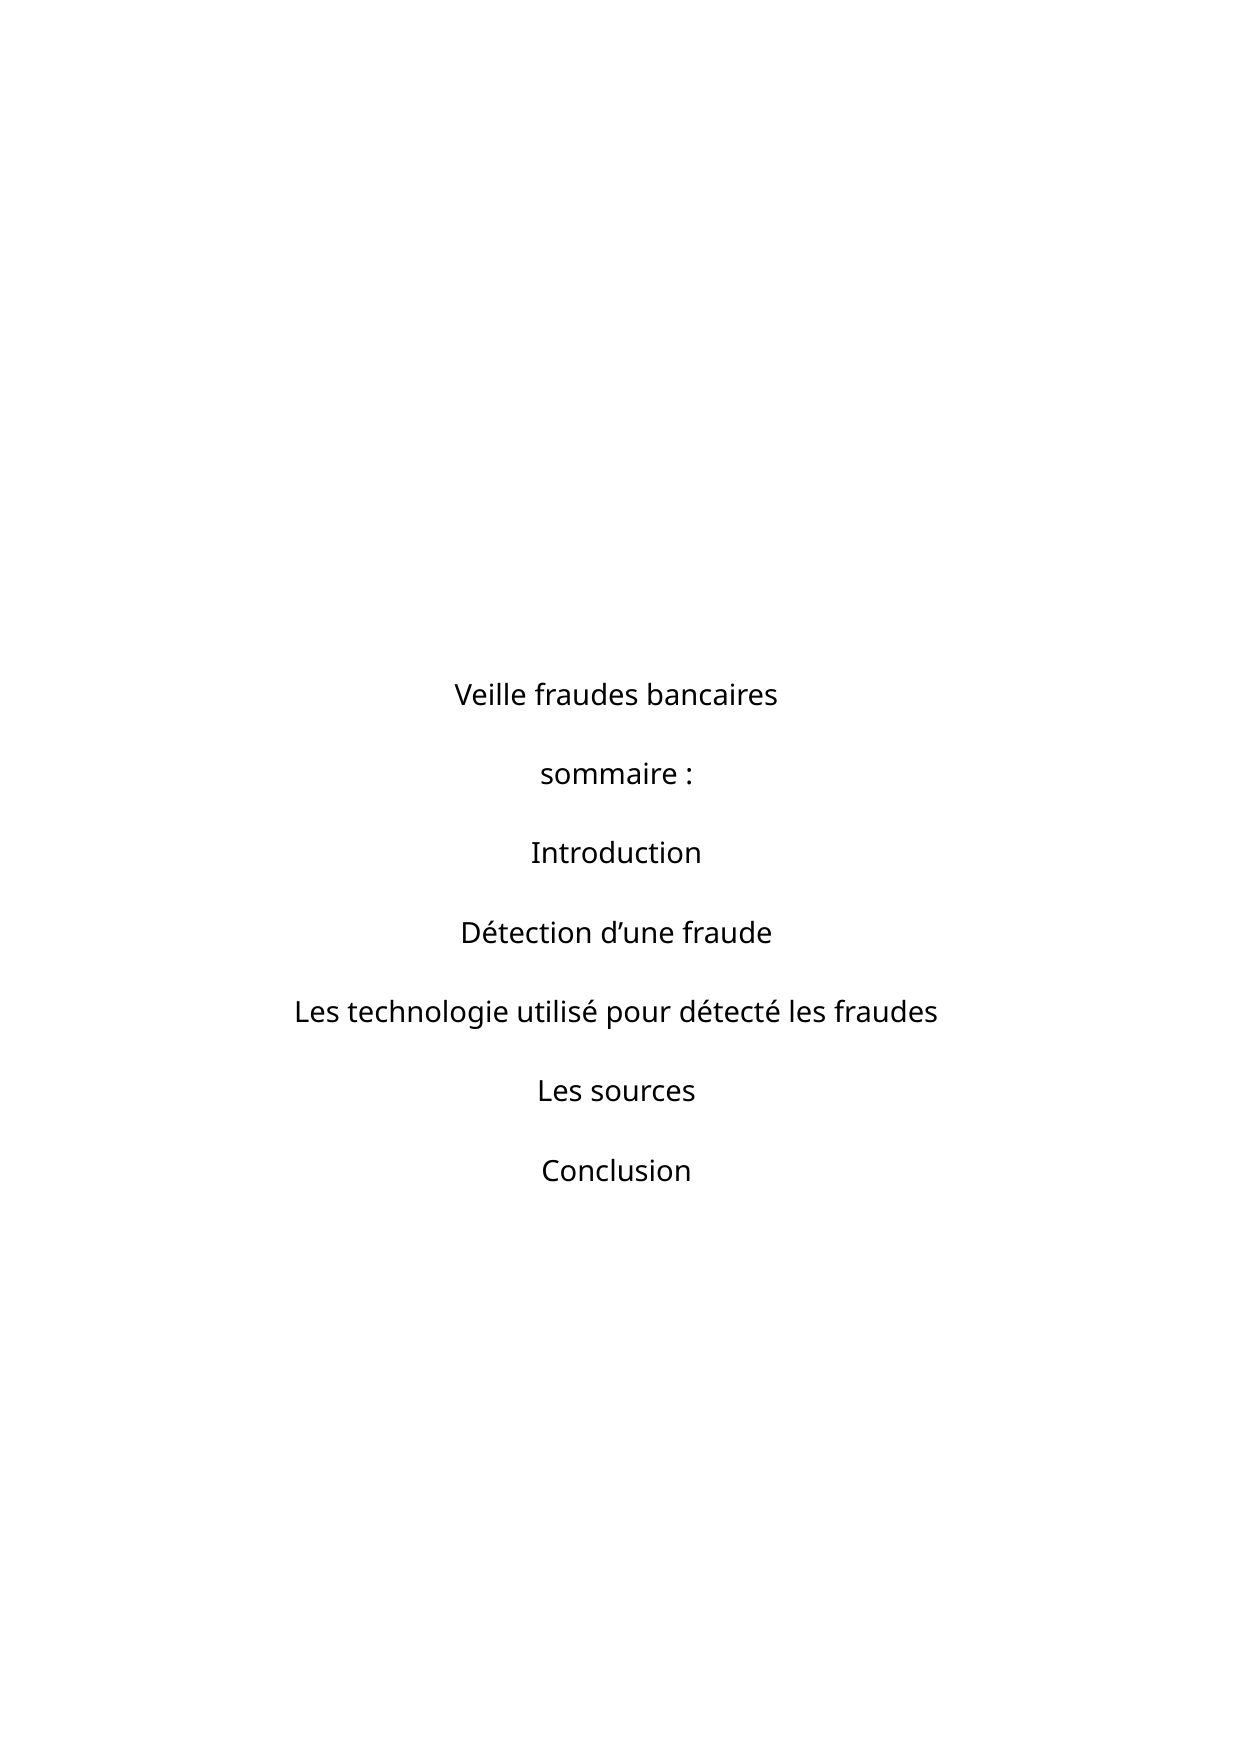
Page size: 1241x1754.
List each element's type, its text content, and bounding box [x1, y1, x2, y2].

text Les sources [118, 1071, 1122, 1110]
text Conclusion [118, 1150, 1122, 1190]
text Détection d’une fraude [118, 912, 1122, 952]
text sommaire : [118, 753, 1122, 793]
text Les technologie utilisé pour détecté les fraudes [118, 991, 1122, 1031]
text Veille fraudes bancaires [118, 674, 1122, 713]
text Introduction [118, 832, 1122, 872]
